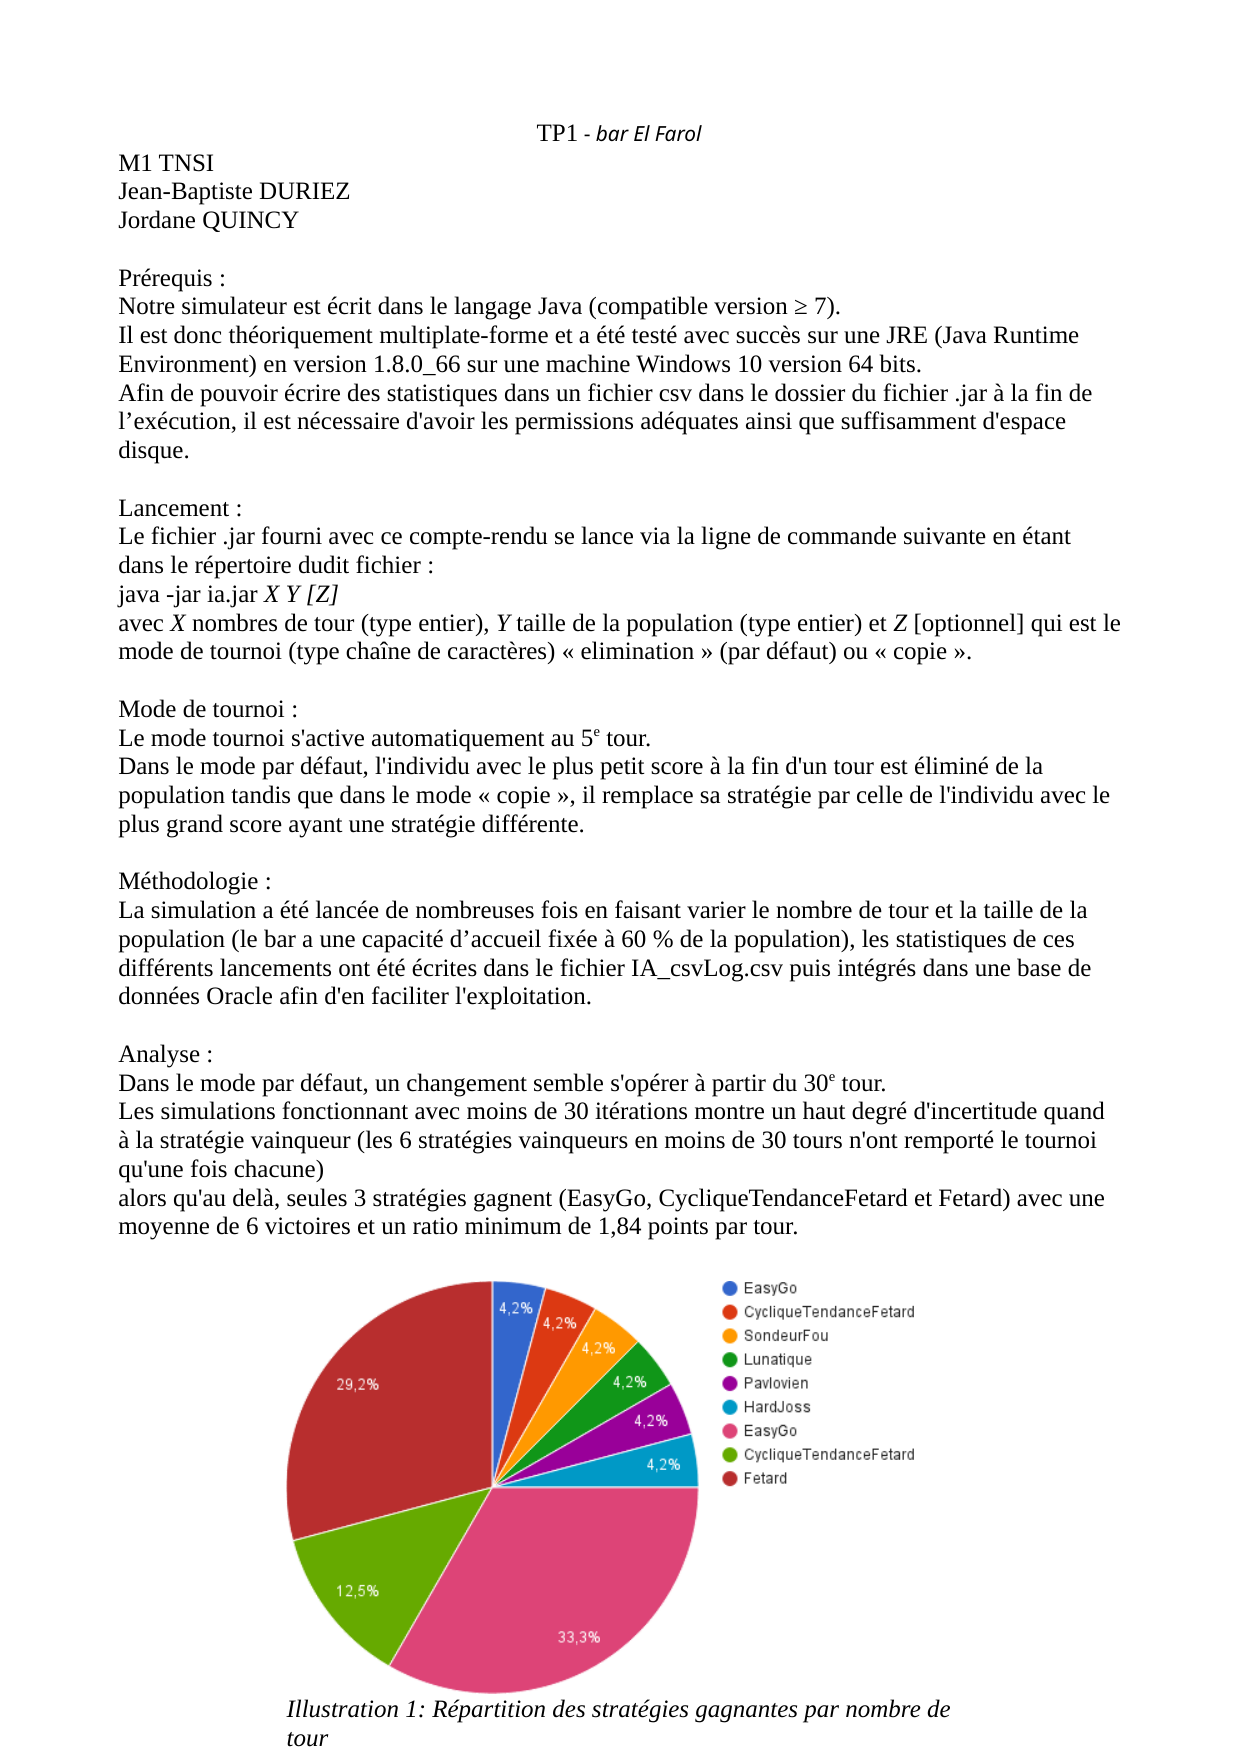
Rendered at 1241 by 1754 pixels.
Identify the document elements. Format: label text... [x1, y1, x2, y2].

text M1 TNSI [118, 148, 1122, 176]
text alors qu'au delà, seules 3 stratégies gagnent (EasyGo, CycliqueTendanceFetard et Fetard) avec une moyenne de 6 victoires et un ratio minimum de 1,84 points par tour. [118, 1183, 1122, 1240]
picture [286, 1281, 954, 1694]
text Notre simulateur est écrit dans le langage Java (compatible version ≥ 7). [118, 291, 1122, 320]
text Jordane QUINCY [118, 205, 1122, 234]
text Il est donc théoriquement multiplate-forme et a été testé avec succès sur une JRE (Java Runtime Environment) en version 1.8.0_66 sur une machine Windows 10 version 64 bits. [118, 320, 1122, 378]
text Jean-Baptiste DURIEZ [118, 176, 1122, 205]
text Afin de pouvoir écrire des statistiques dans un fichier csv dans le dossier du fichier .jar à la fin de l’exécution, il est nécessaire d'avoir les permissions adéquates ainsi que suffisamment d'espace disque. [118, 378, 1122, 464]
text Le fichier .jar fourni avec ce compte-rendu se lance via la ligne de commande suivante en étant dans le répertoire dudit fichier : [118, 521, 1122, 579]
text Lancement : [118, 493, 1122, 521]
text avec X nombres de tour (type entier), Y taille de la population (type entier) et Z [optionnel] qui est le mode de tournoi (type chaîne de caractères) « elimination » (par défaut) ou « copie ». [118, 608, 1122, 665]
text Prérequis : [118, 263, 1122, 291]
text Dans le mode par défaut, un changement semble s'opérer à partir du 30e tour. [118, 1068, 1122, 1096]
text TP1 - bar El Farol [118, 118, 1122, 148]
text Analyse : [118, 1039, 1122, 1068]
text Les simulations fonctionnant avec moins de 30 itérations montre un haut degré d'incertitude quand à la stratégie vainqueur (les 6 stratégies vainqueurs en moins de 30 tours n'ont remporté le tournoi qu'une fois chacune) [118, 1096, 1122, 1183]
text java -jar ia.jar X Y [Z] [118, 579, 1122, 608]
text La simulation a été lancée de nombreuses fois en faisant varier le nombre de tour et la taille de la population (le bar a une capacité d’accueil fixée à 60 % de la population), les statistiques de ces différents lancements ont été écrites dans le fichier IA_csvLog.csv puis intégrés dans une base de données Oracle afin d'en faciliter l'exploitation. [118, 895, 1122, 1010]
text Mode de tournoi : [118, 694, 1122, 723]
text Dans le mode par défaut, l'individu avec le plus petit score à la fin d'un tour est éliminé de la population tandis que dans le mode « copie », il remplace sa stratégie par celle de l'individu avec le plus grand score ayant une stratégie différente. [118, 751, 1122, 838]
text Méthodologie : [118, 866, 1122, 895]
text Le mode tournoi s'active automatiquement au 5e tour. [118, 723, 1122, 751]
text Illustration 1: Répartition des stratégies gagnantes par nombre de tour [286, 1694, 954, 1751]
